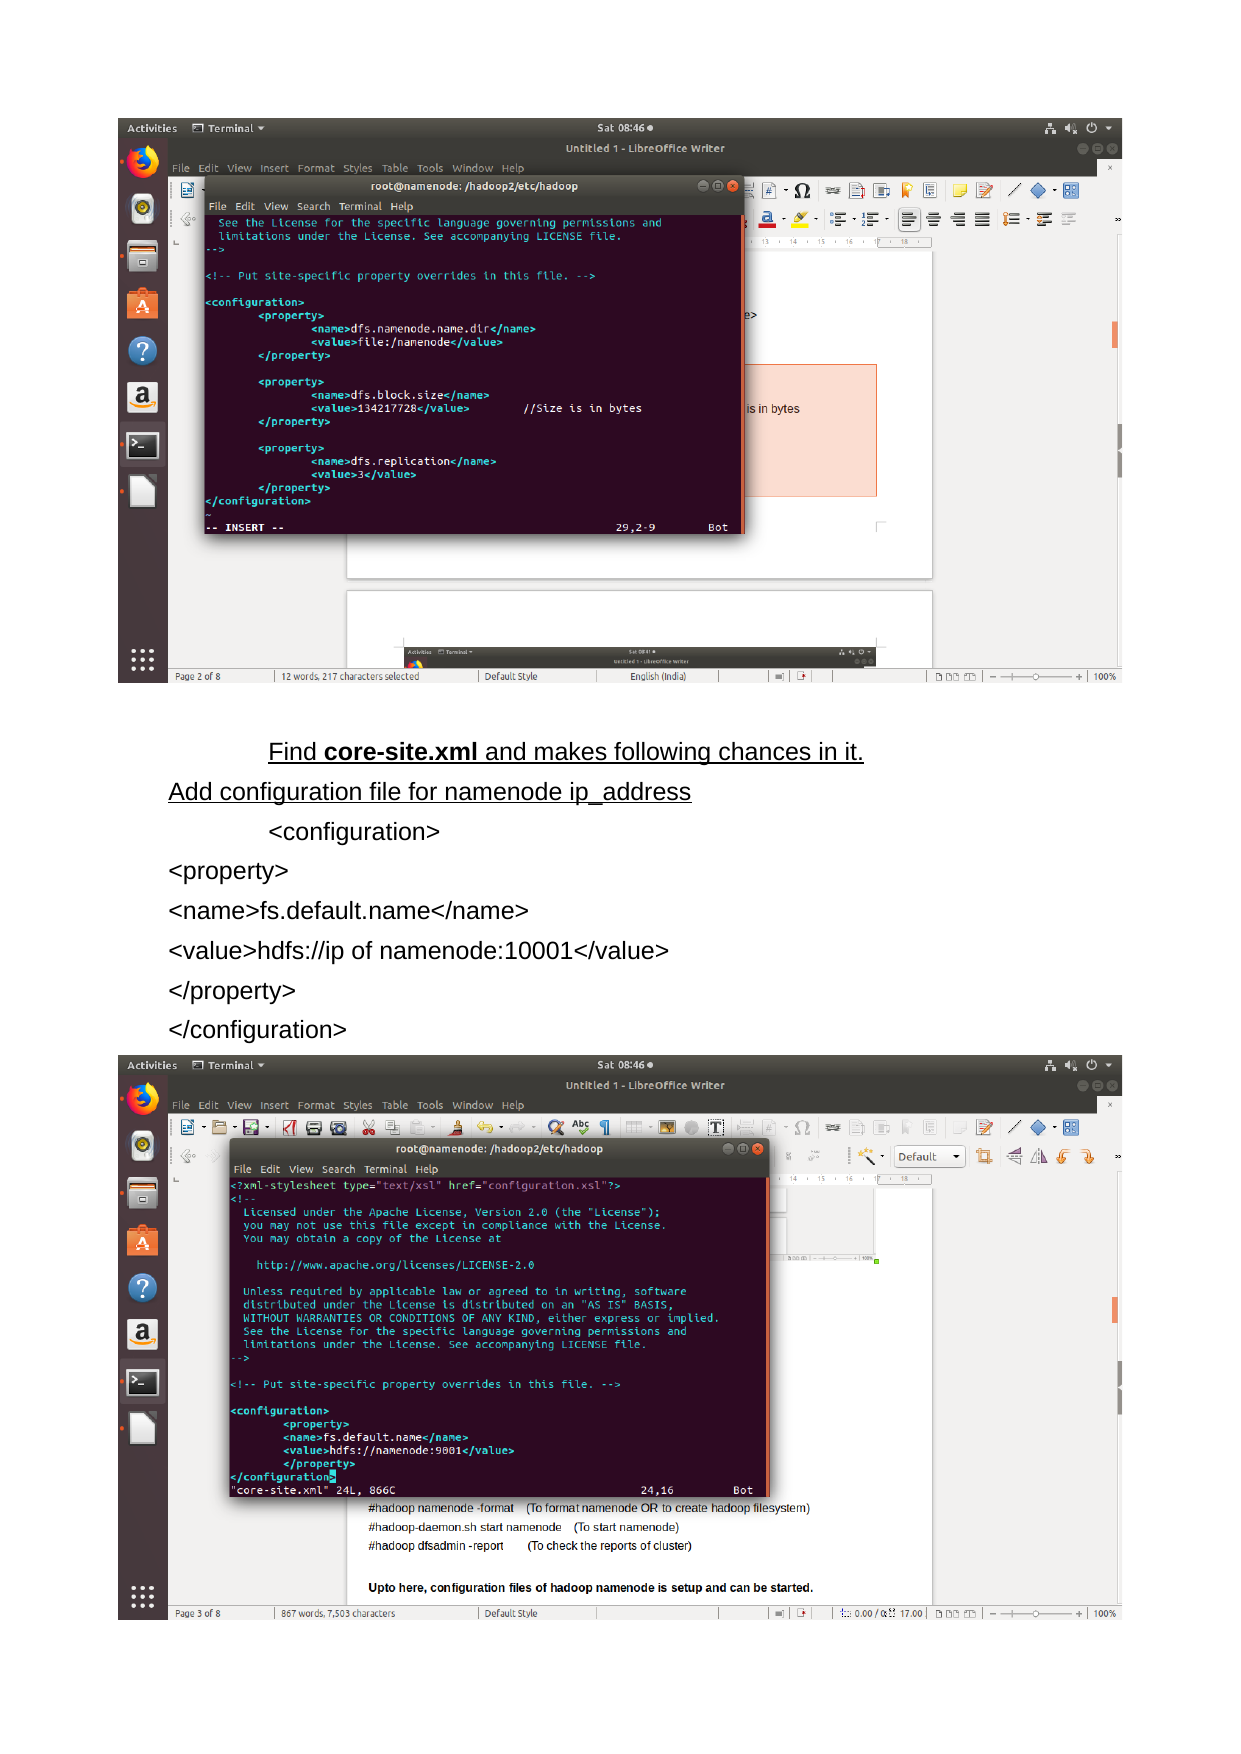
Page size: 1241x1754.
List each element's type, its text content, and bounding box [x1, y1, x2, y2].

picture [118, 1055, 1123, 1620]
text Add configuration file for namenode ip_address [118, 777, 1122, 806]
text Find core-site.xml and makes following chances in it. [193, 737, 1122, 766]
text </configuration> [118, 1015, 1122, 1044]
text <configuration> [193, 817, 1122, 845]
text <name>fs.default.name</name> [118, 896, 1122, 925]
text <property> [118, 856, 1122, 885]
picture [118, 118, 1123, 683]
text <value>hdfs://ip of namenode:10001</value> [118, 936, 1122, 965]
text </property> [118, 976, 1122, 1004]
